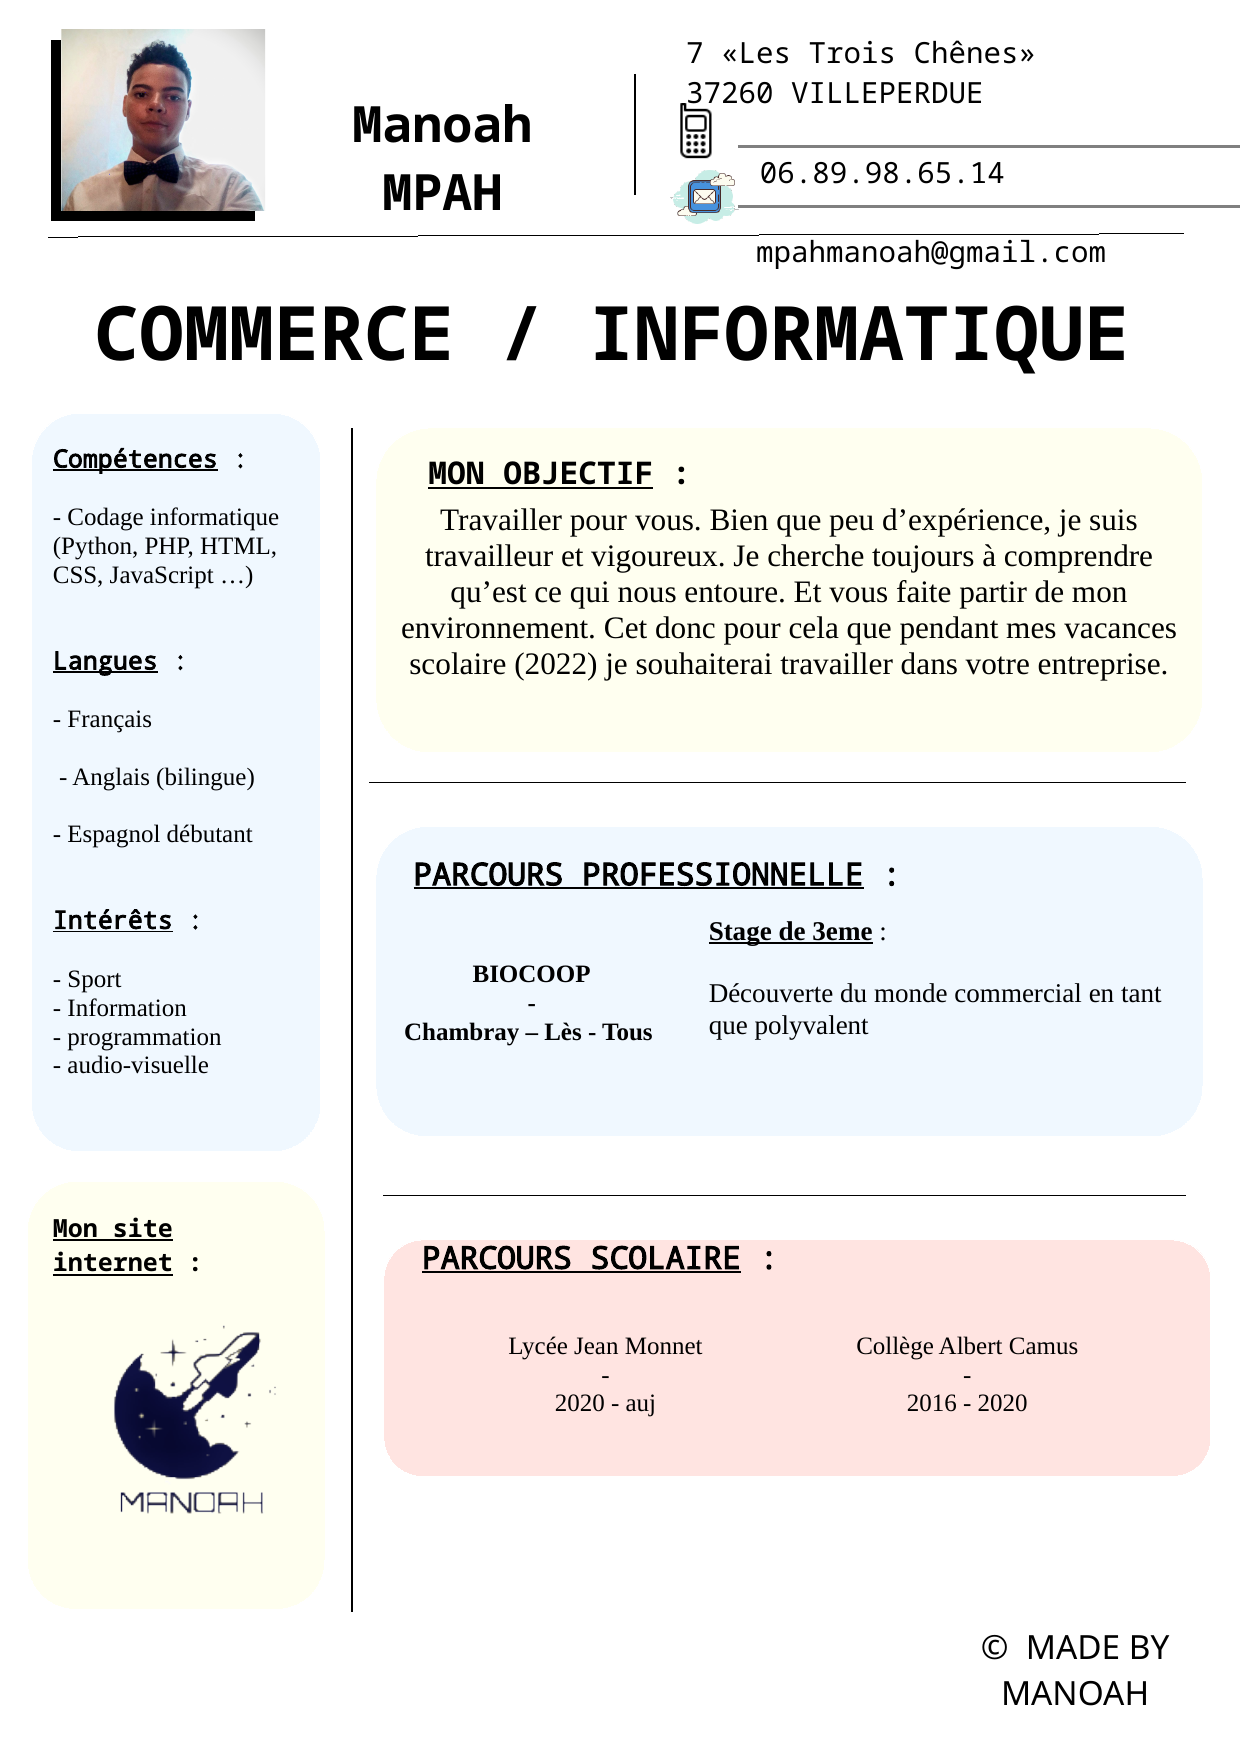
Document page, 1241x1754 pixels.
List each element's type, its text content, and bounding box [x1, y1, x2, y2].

picture [666, 103, 740, 234]
picture [61, 29, 266, 211]
text M [118, 118, 1122, 243]
picture [27, 1284, 325, 1580]
